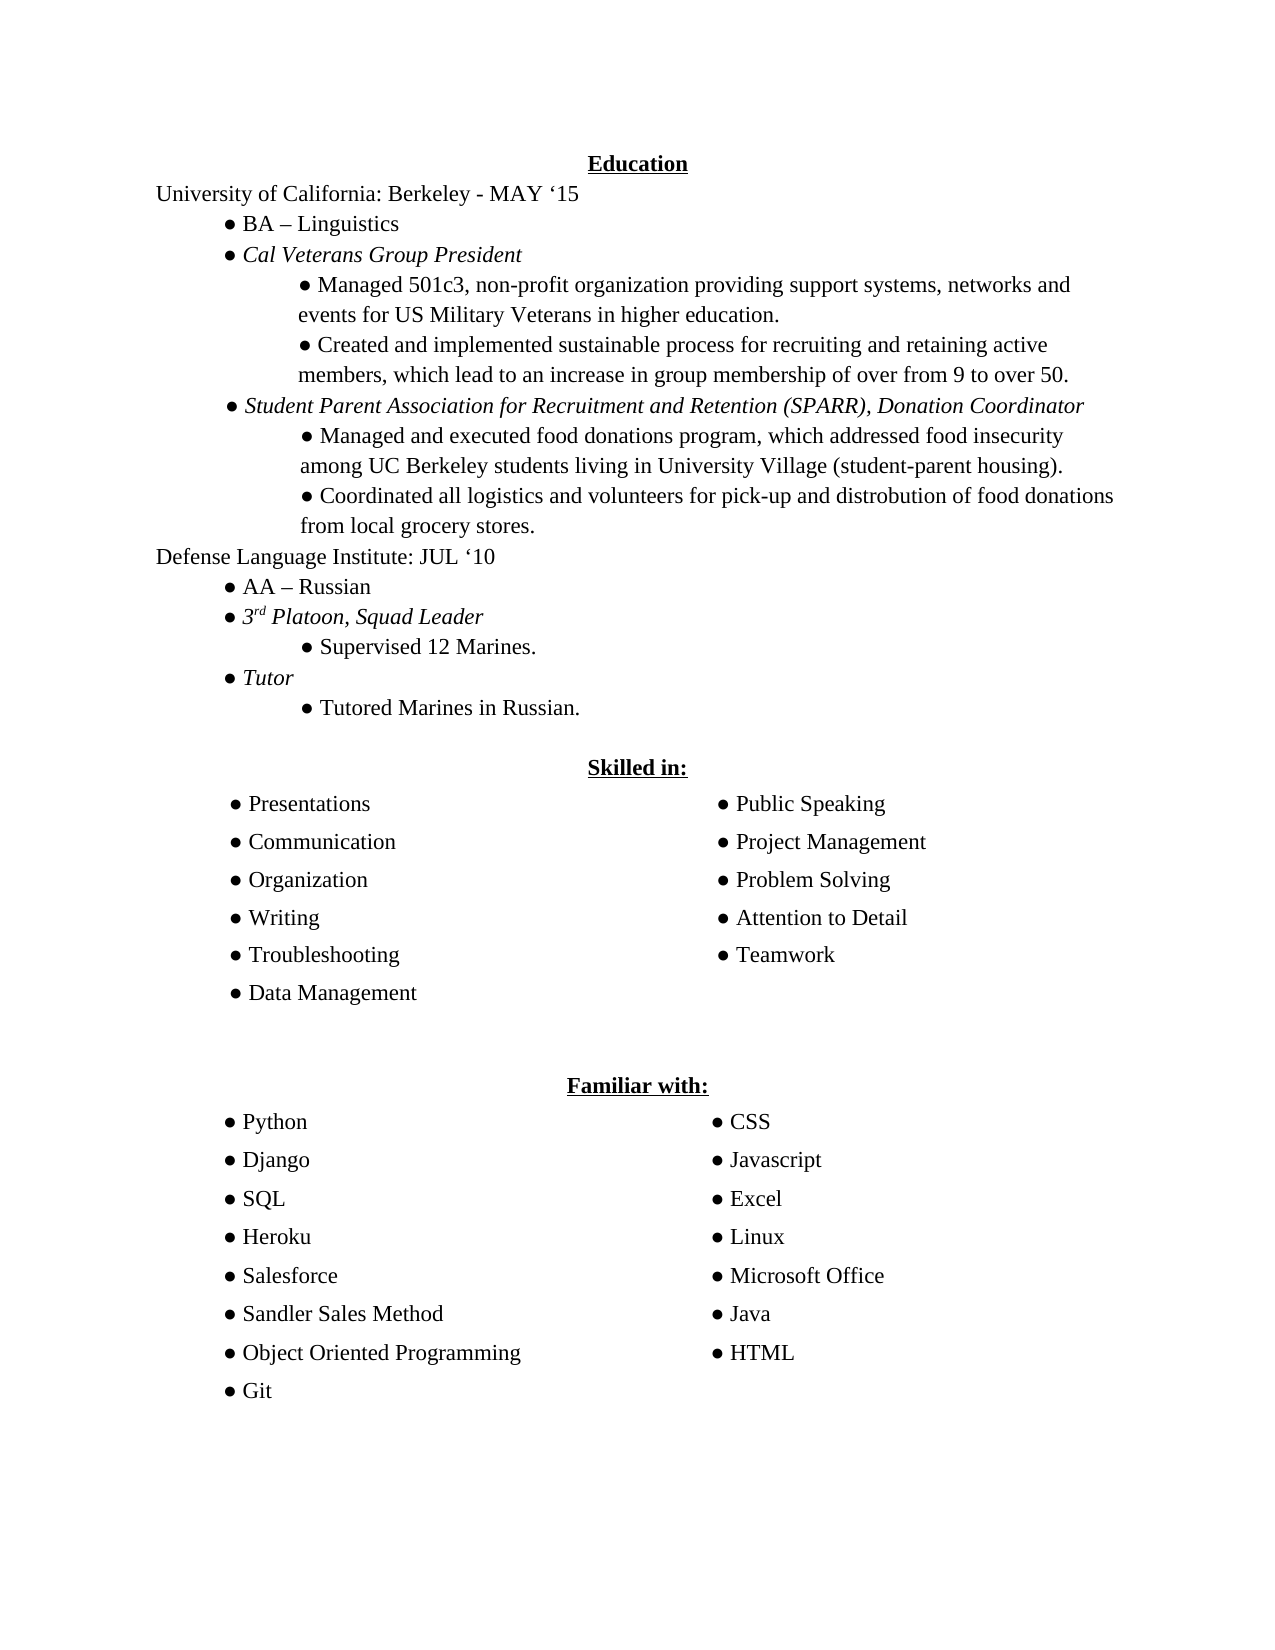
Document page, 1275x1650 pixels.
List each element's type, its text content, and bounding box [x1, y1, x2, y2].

table_cell ● Microsoft Office [638, 1256, 1125, 1262]
table_cell ● Heroku [150, 1249, 637, 1256]
table_cell ● Project Management [638, 822, 1125, 860]
table_cell ● Excel [638, 1179, 1125, 1185]
table_cell [638, 1371, 1125, 1377]
table_cell ● Object Oriented Programming [150, 1333, 637, 1338]
table_cell ● Salesforce [150, 1256, 637, 1262]
table_cell ● Microsoft Office [638, 1288, 1125, 1294]
table_header ● Python [150, 1134, 637, 1140]
text ● Created and implemented sustainable process for recruiting and retaining active members, which lead to an increase in group membership of over from 9 to over 50. [298, 331, 1125, 388]
text ● Student Parent Association for Recruitment and Retention (SPARR), Donation Coordinator [150, 392, 1125, 418]
table_header ● Python [150, 1102, 637, 1108]
table_cell ● HTML [638, 1333, 1125, 1338]
text University of California: Berkeley - MAY ‘15 [150, 180, 1125, 207]
table_cell [638, 974, 1125, 1011]
table_cell ● Heroku [150, 1217, 637, 1223]
table_cell ● Sandler Sales Method [150, 1294, 637, 1300]
table_cell ● Communication [150, 822, 637, 860]
table_cell ● Teamwork [638, 936, 1125, 973]
table_cell ● SQL [150, 1179, 637, 1185]
table_cell ● Writing [150, 898, 637, 936]
table_cell ● HTML [638, 1365, 1125, 1371]
table_cell ● Java [638, 1326, 1125, 1332]
table_cell ● SQL [150, 1211, 637, 1217]
table_cell ● Git [150, 1403, 637, 1409]
table_cell ● Problem Solving [638, 860, 1125, 898]
table_cell [638, 1403, 1125, 1409]
text ● Managed and executed food donations program, which addressed food insecurity among UC Berkeley students living in University Village (student-parent housing). [150, 422, 1125, 478]
table_header ● Presentations [150, 784, 637, 822]
table_cell ● Sandler Sales Method [150, 1326, 637, 1332]
text Defense Language Institute: JUL ‘10 [150, 543, 1125, 569]
table_header ● CSS [638, 1102, 1125, 1108]
table_header ● Public Speaking [638, 784, 1125, 822]
table_cell ● Salesforce [150, 1288, 637, 1294]
table_cell ● Django [150, 1173, 637, 1179]
table_cell ● Linux [638, 1217, 1125, 1223]
table_cell ● Organization [150, 860, 637, 898]
table_cell ● Object Oriented Programming [150, 1365, 637, 1371]
table_cell ● Java [638, 1294, 1125, 1300]
text ● AA – Russian [150, 573, 1125, 599]
table_cell ● Troubleshooting [150, 936, 637, 973]
text ● Tutor [150, 663, 1125, 690]
text ● 3rd Platoon, Squad Leader [150, 603, 1125, 629]
text ● BA – Linguistics [150, 210, 1125, 237]
text ● Coordinated all logistics and volunteers for pick-up and distrobution of food donations from local grocery stores. [150, 482, 1125, 539]
text Education [150, 150, 1125, 176]
table_cell ● Django [150, 1140, 637, 1146]
text ● Supervised 12 Marines. [150, 633, 1125, 660]
text Skilled in: [150, 754, 1125, 781]
text Familiar with: [150, 1072, 1125, 1098]
text ● Cal Veterans Group President [150, 241, 1125, 267]
table_cell ● Excel [638, 1211, 1125, 1217]
table_cell ● Attention to Detail [638, 898, 1125, 936]
table_cell ● Linux [638, 1249, 1125, 1256]
table_header ● CSS [638, 1134, 1125, 1140]
table_cell ● Git [150, 1371, 637, 1377]
table_cell ● Javascript [638, 1140, 1125, 1146]
table_cell ● Javascript [638, 1173, 1125, 1179]
text ● Tutored Marines in Russian. [150, 694, 1125, 720]
text ● Managed 501c3, non-profit organization providing support systems, networks and events for US Military Veterans in higher education. [298, 271, 1125, 327]
table_cell ● Data Management [150, 974, 637, 1011]
